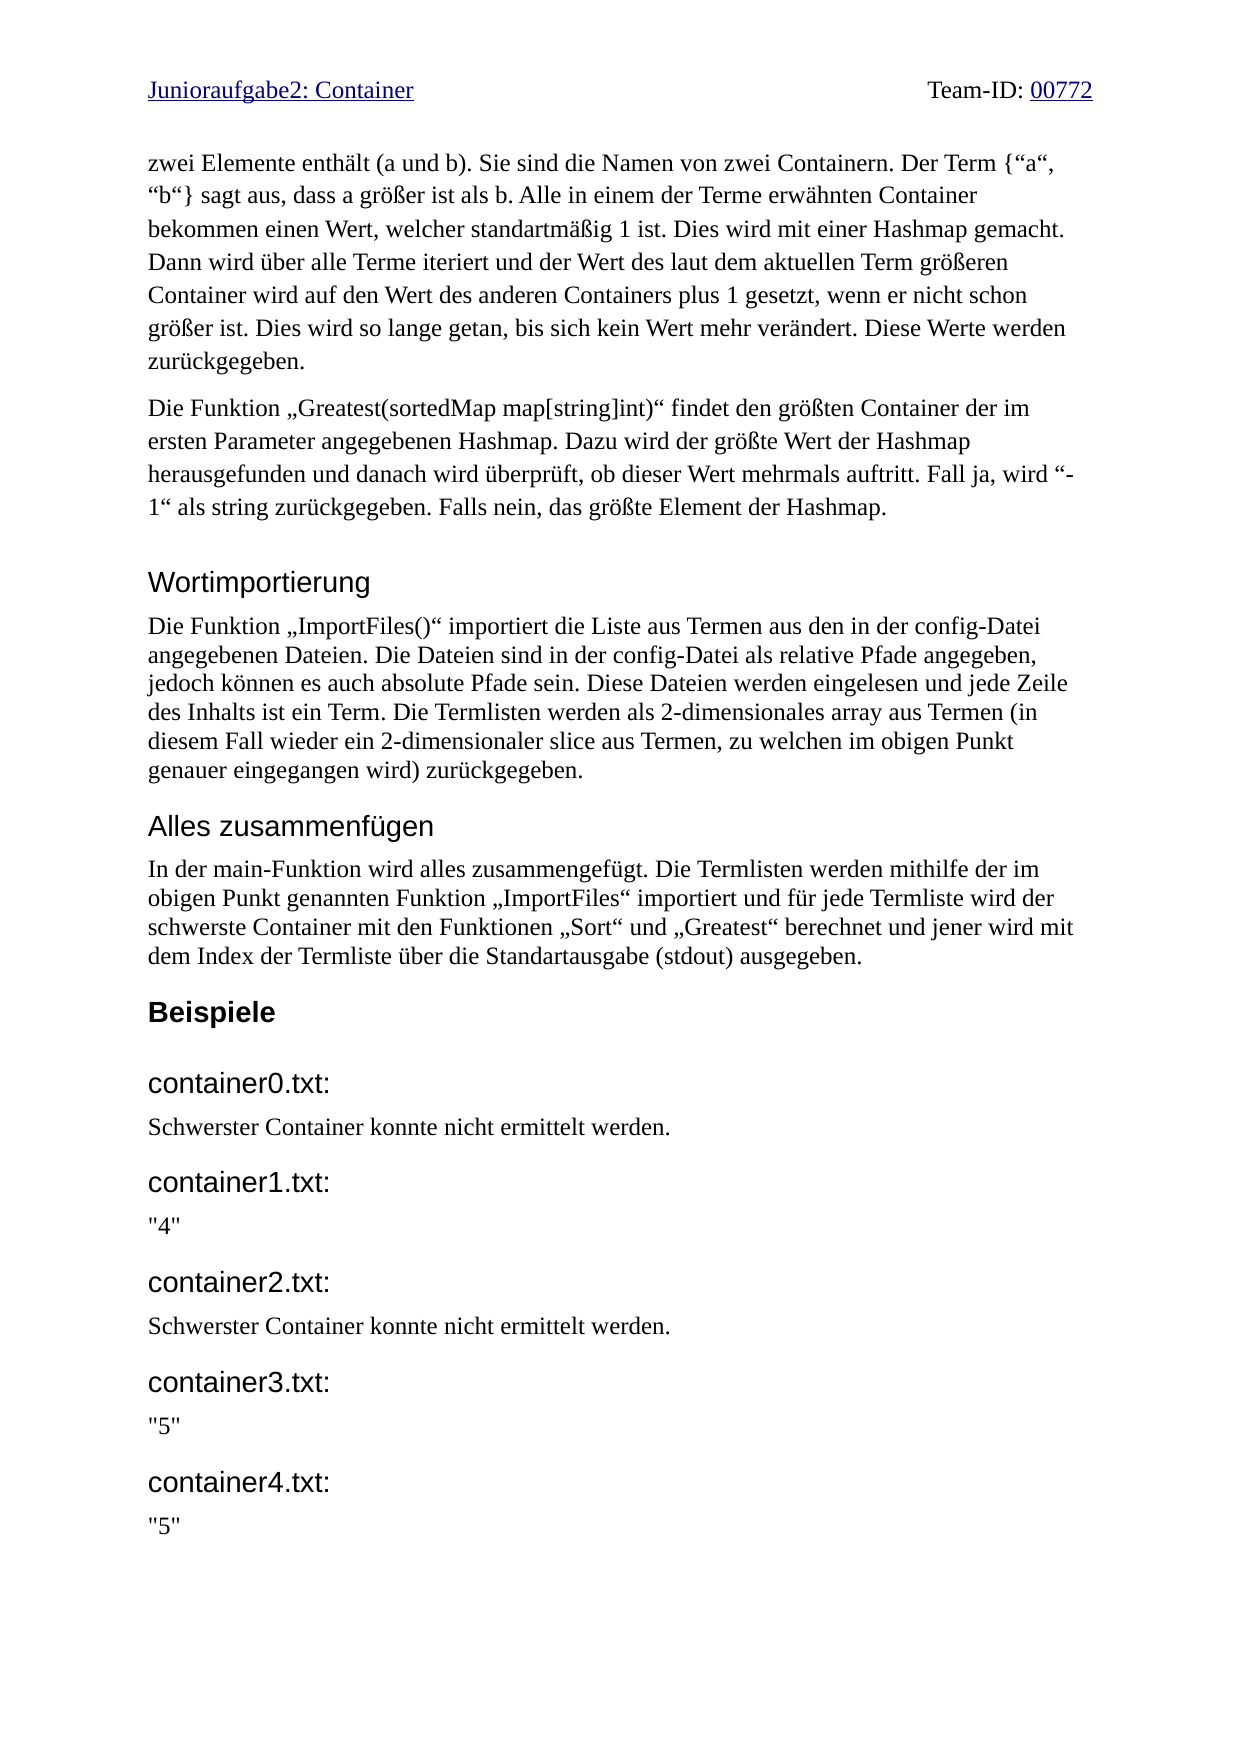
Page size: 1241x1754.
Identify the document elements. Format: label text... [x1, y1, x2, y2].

subtitle container0.txt: [148, 1066, 1093, 1099]
subtitle Wortimportierung [148, 565, 1093, 598]
subtitle Beispiele [148, 994, 1093, 1028]
text In der main-Funktion wird alles zusammengefügt. Die Termlisten werden mithilfe der im obigen Punkt genannten Funktion „ImportFiles“ importiert und für jede Termliste wird der schwerste Container mit den Funktionen „Sort“ und „Greatest“ berechnet und jener wird mit dem Index der Termliste über die Standartausgabe (stdout) ausgegeben. [148, 854, 1093, 969]
subtitle Alles zusammenfügen [148, 808, 1093, 842]
text zwei Elemente enthält (a und b). Sie sind die Namen von zwei Containern. Der Term {“a“, “b“} sagt aus, dass a größer ist als b. Alle in einem der Terme erwähnten Container bekommen einen Wert, welcher standartmäßig 1 ist. Dies wird mit einer Hashmap gemacht. Dann wird über alle Terme iteriert und der Wert des laut dem aktuellen Term größeren Container wird auf den Wert des anderen Containers plus 1 gesetzt, wenn er nicht schon größer ist. Dies wird so lange getan, bis sich kein Wert mehr verändert. Diese Werte werden zurückgegeben. [148, 148, 1093, 374]
text "5" [148, 1411, 1093, 1440]
subtitle container4.txt: [148, 1465, 1093, 1498]
text Schwerster Container konnte nicht ermittelt werden. [148, 1311, 1093, 1340]
subtitle container1.txt: [148, 1165, 1093, 1199]
subtitle container2.txt: [148, 1265, 1093, 1299]
text Die Funktion „Greatest(sortedMap map[string]int)“ findet den größten Container der im ersten Parameter angegebenen Hashmap. Dazu wird der größte Wert der Hashmap herausgefunden und danach wird überprüft, ob dieser Wert mehrmals auftritt. Fall ja, wird “-1“ als string zurückgegeben. Falls nein, das größte Element der Hashmap. [148, 393, 1093, 521]
text Schwerster Container konnte nicht ermittelt werden. [148, 1112, 1093, 1140]
text "5" [148, 1511, 1093, 1539]
text "4" [148, 1211, 1093, 1240]
subtitle container3.txt: [148, 1365, 1093, 1398]
text Die Funktion „ImportFiles()“ importiert die Liste aus Termen aus den in der config-Datei angegebenen Dateien. Die Dateien sind in der config-Datei als relative Pfade angegeben, jedoch können es auch absolute Pfade sein. Diese Dateien werden eingelesen und jede Zeile des Inhalts ist ein Term. Die Termlisten werden als 2-dimensionales array aus Termen (in diesem Fall wieder ein 2-dimensionaler slice aus Termen, zu welchen im obigen Punkt genauer eingegangen wird) zurückgegeben. [148, 611, 1093, 783]
